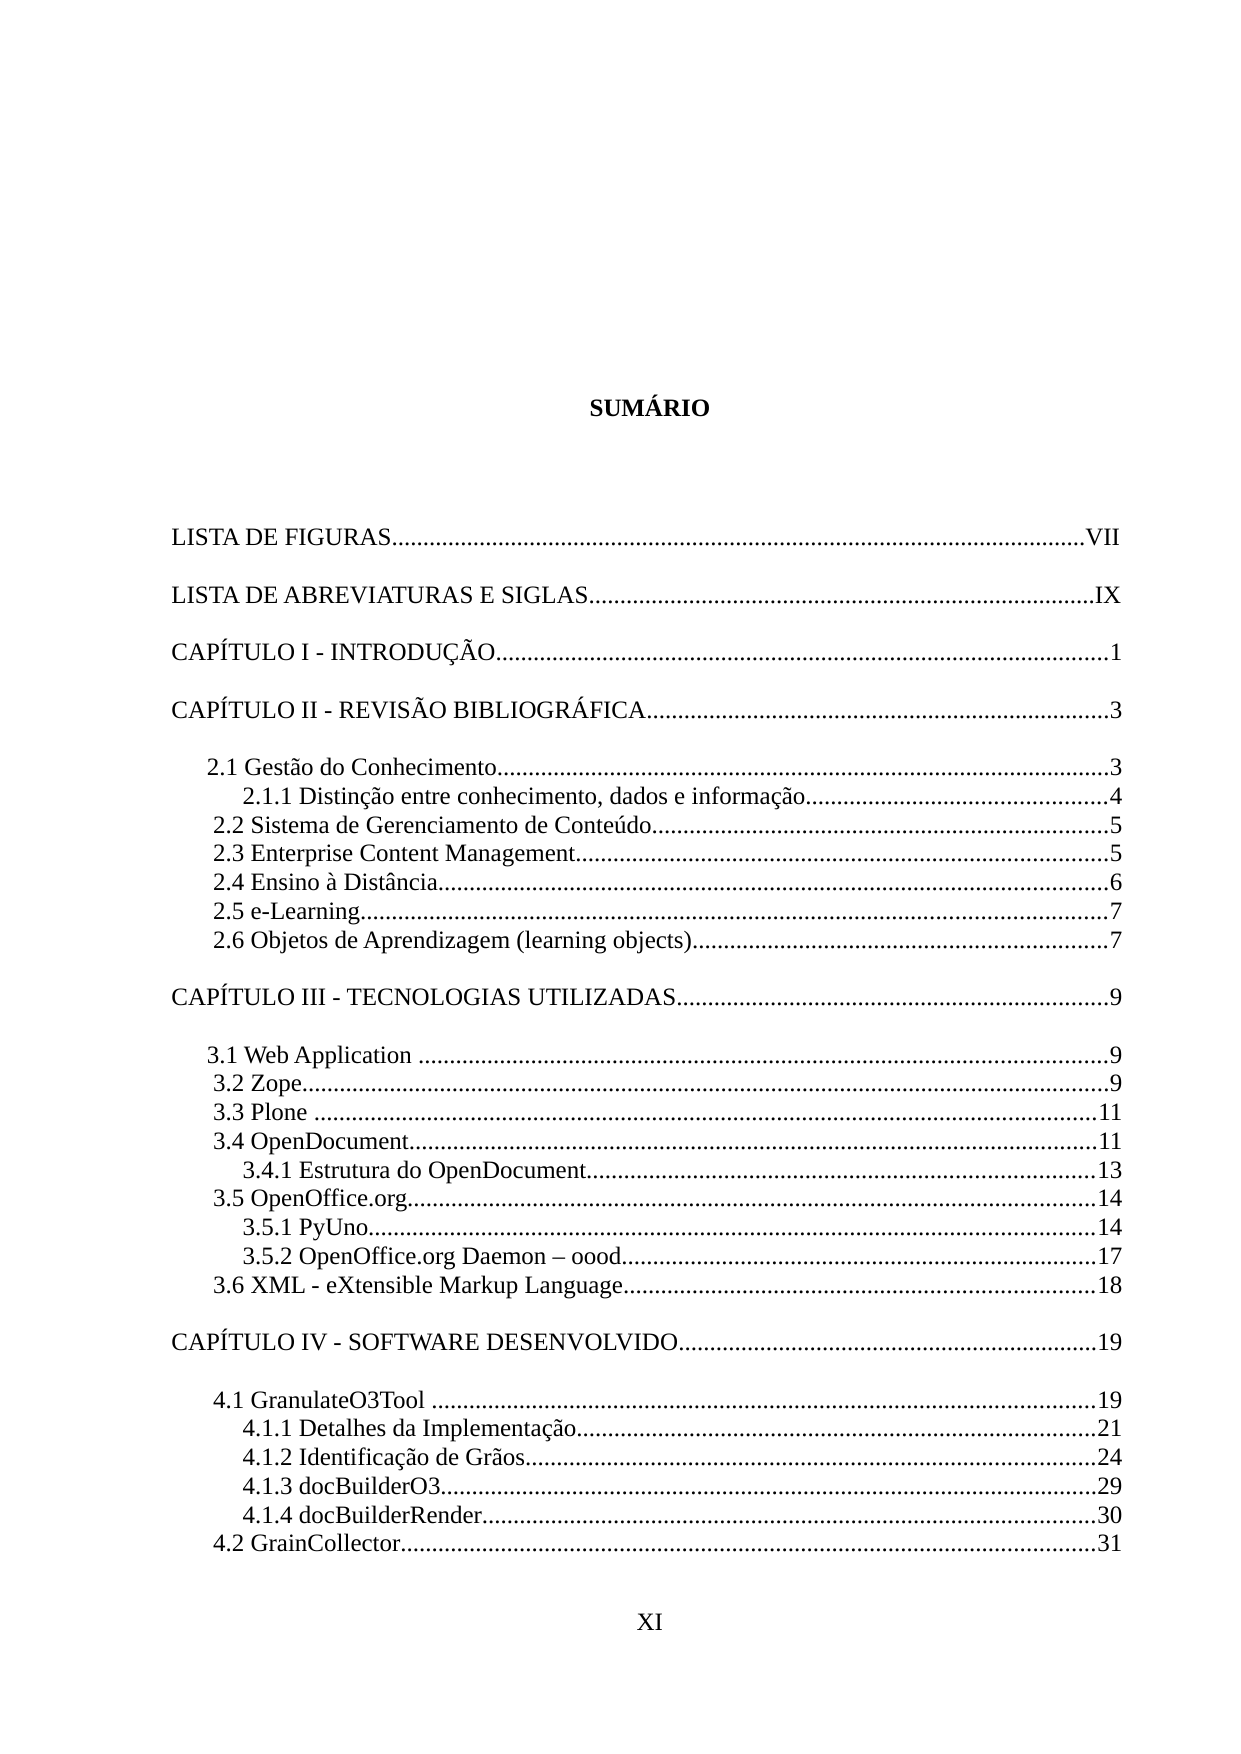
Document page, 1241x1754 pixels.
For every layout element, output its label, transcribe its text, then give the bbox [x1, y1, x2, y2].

text 3.6 XML - eXtensible Markup Language 18 [207, 1270, 1122, 1298]
text 3.1 Web Application 9 [207, 1040, 1122, 1068]
text CAPÍTULO II - REVISÃO BIBLIOGRÁFICA 3 [171, 695, 1122, 723]
text 4.2 GrainCollector 31 [207, 1528, 1122, 1557]
text 4.1.1 Detalhes da Implementação 21 [236, 1413, 1122, 1442]
text 4.1 GranulateO3Tool 19 [207, 1385, 1122, 1413]
text 2.2 Sistema de Gerenciamento de Conteúdo 5 [207, 810, 1122, 838]
text 3.5 OpenOffice.org 14 [207, 1183, 1122, 1212]
text 3.5.2 OpenOffice.org Daemon – oood 17 [236, 1241, 1122, 1270]
text 3.2 Zope 9 [207, 1068, 1122, 1097]
text CAPÍTULO III - TECNOLOGIAS UTILIZADAS 9 [171, 982, 1122, 1011]
text 3.4.1 Estrutura do OpenDocument 13 [236, 1155, 1122, 1183]
text 2.1 Gestão do Conhecimento 3 [207, 752, 1122, 781]
text CAPÍTULO IV - SOFTWARE DESENVOLVIDO 19 [171, 1327, 1122, 1356]
text SUMÁRIO [177, 393, 1122, 422]
text 2.3 Enterprise Content Management 5 [207, 838, 1122, 867]
text 3.4 OpenDocument 11 [207, 1126, 1122, 1155]
text 2.6 Objetos de Aprendizagem (learning objects) 7 [207, 925, 1122, 953]
text 2.4 Ensino à Distância 6 [207, 867, 1122, 896]
text LISTA DE ABREVIATURAS E SIGLAS.................................................................................IX [171, 580, 1122, 608]
text 3.5.1 PyUno 14 [236, 1212, 1122, 1241]
text 4.1.4 docBuilderRender 30 [236, 1500, 1122, 1528]
text 2.1.1 Distinção entre conhecimento, dados e informação 4 [236, 781, 1122, 810]
text 2.5 e-Learning 7 [207, 896, 1122, 925]
text 3.3 Plone 11 [207, 1097, 1122, 1126]
text LISTA DE FIGURAS...............................................................................................................VII [171, 522, 1122, 551]
text 4.1.2 Identificação de Grãos 24 [236, 1442, 1122, 1471]
text CAPÍTULO I - INTRODUÇÃO 1 [171, 637, 1122, 666]
text 4.1.3 docBuilderO3 29 [236, 1471, 1122, 1500]
